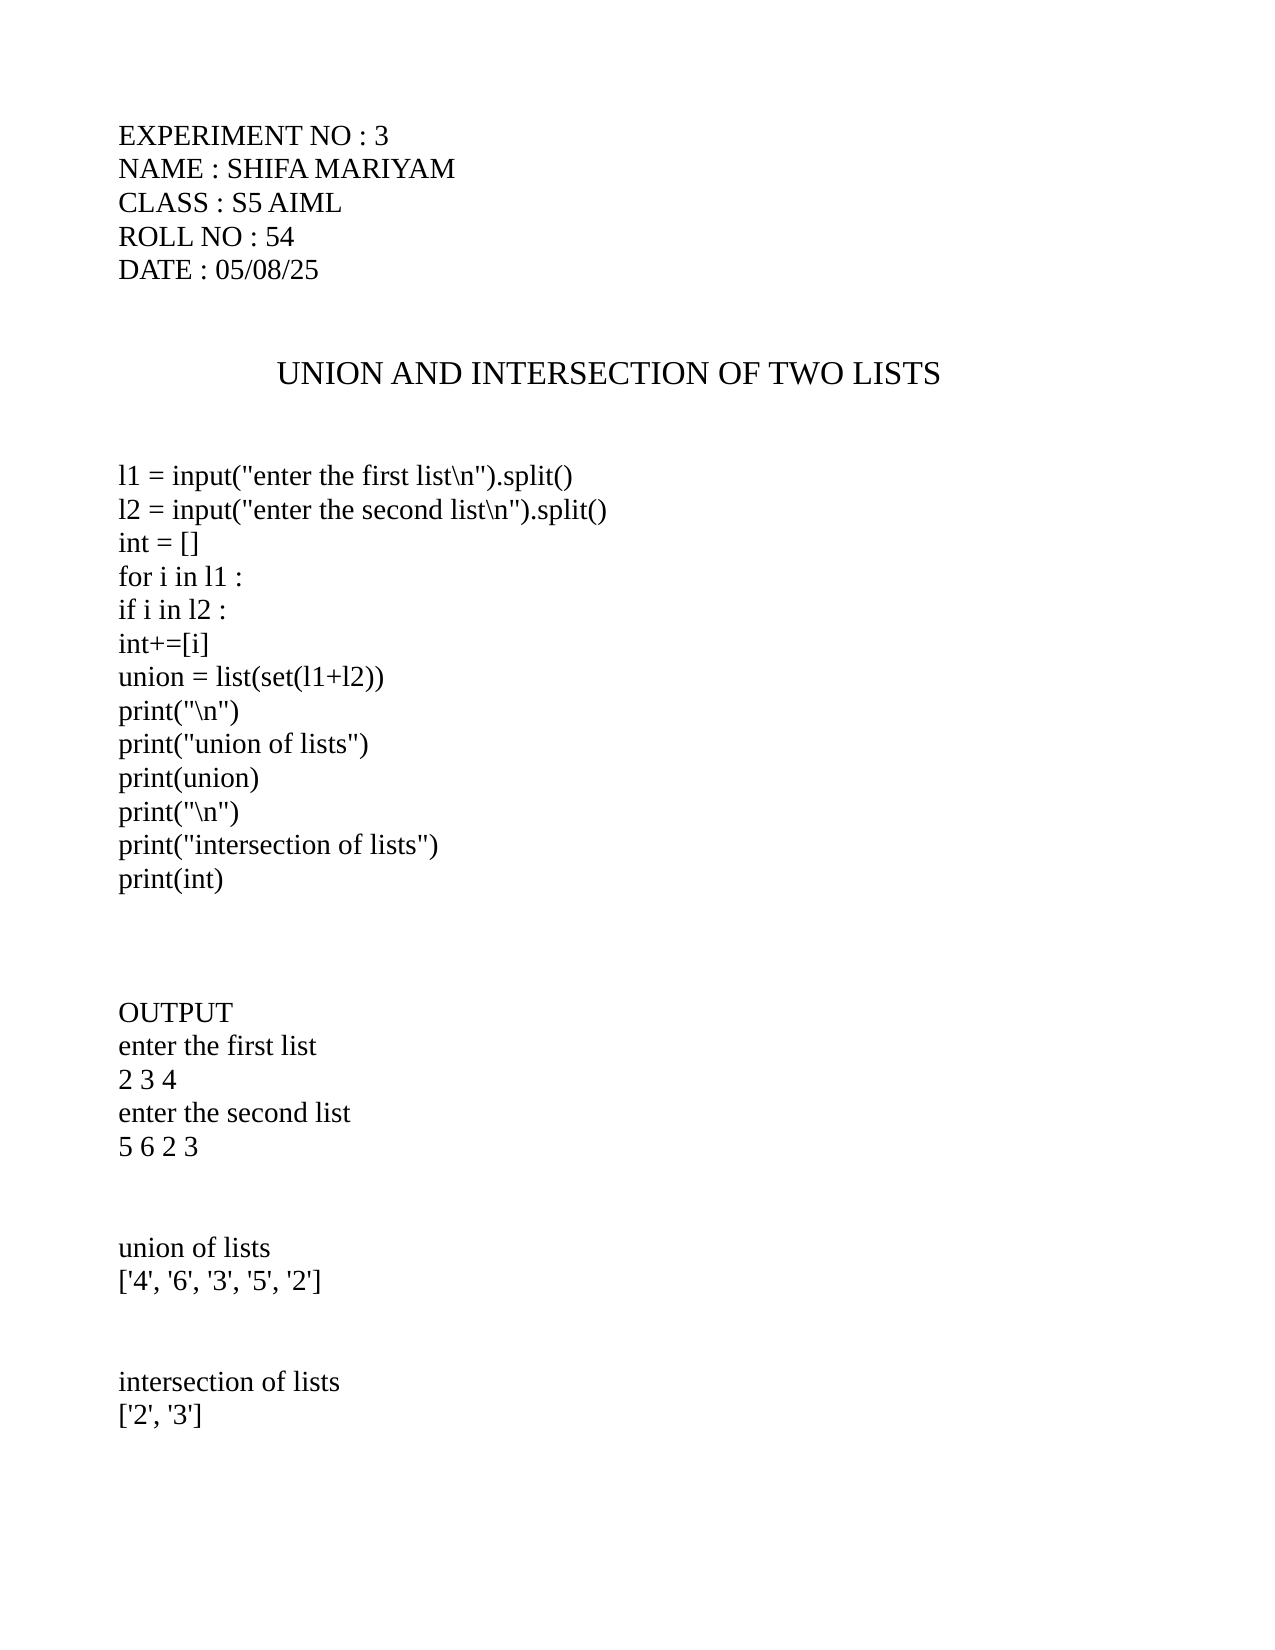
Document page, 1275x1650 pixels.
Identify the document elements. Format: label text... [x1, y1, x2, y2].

text union of lists [118, 1230, 1157, 1263]
text ['2', '3'] [118, 1397, 1157, 1431]
text if i in l2 : [118, 592, 1157, 626]
text CLASS : S5 AIML [118, 185, 1157, 219]
text ROLL NO : 54 [118, 219, 1157, 252]
text print(union) [118, 760, 1157, 794]
text DATE : 05/08/25 [118, 252, 1157, 286]
text print("intersection of lists") [118, 827, 1157, 861]
text NAME : SHIFA MARIYAM [118, 152, 1157, 185]
text OUTPUT [118, 995, 1157, 1028]
text int+=[i] [118, 626, 1157, 659]
text l1 = input("enter the first list\n").split() [118, 458, 1157, 492]
text enter the second list [118, 1096, 1157, 1129]
text for i in l1 : [118, 559, 1157, 592]
text 5 6 2 3 [118, 1129, 1157, 1163]
text intersection of lists [118, 1364, 1157, 1397]
text l2 = input("enter the second list\n").split() [118, 492, 1157, 525]
text print("union of lists") [118, 727, 1157, 760]
text union = list(set(l1+l2)) [118, 659, 1157, 693]
text print("\n") [118, 794, 1157, 827]
text UNION AND INTERSECTION OF TWO LISTS [118, 353, 1157, 391]
text 2 3 4 [118, 1062, 1157, 1096]
text print("\n") [118, 693, 1157, 727]
text print(int) [118, 861, 1157, 894]
text enter the first list [118, 1028, 1157, 1062]
text EXPERIMENT NO : 3 [118, 118, 1157, 152]
text ['4', '6', '3', '5', '2'] [118, 1263, 1157, 1297]
text int = [] [118, 525, 1157, 559]
